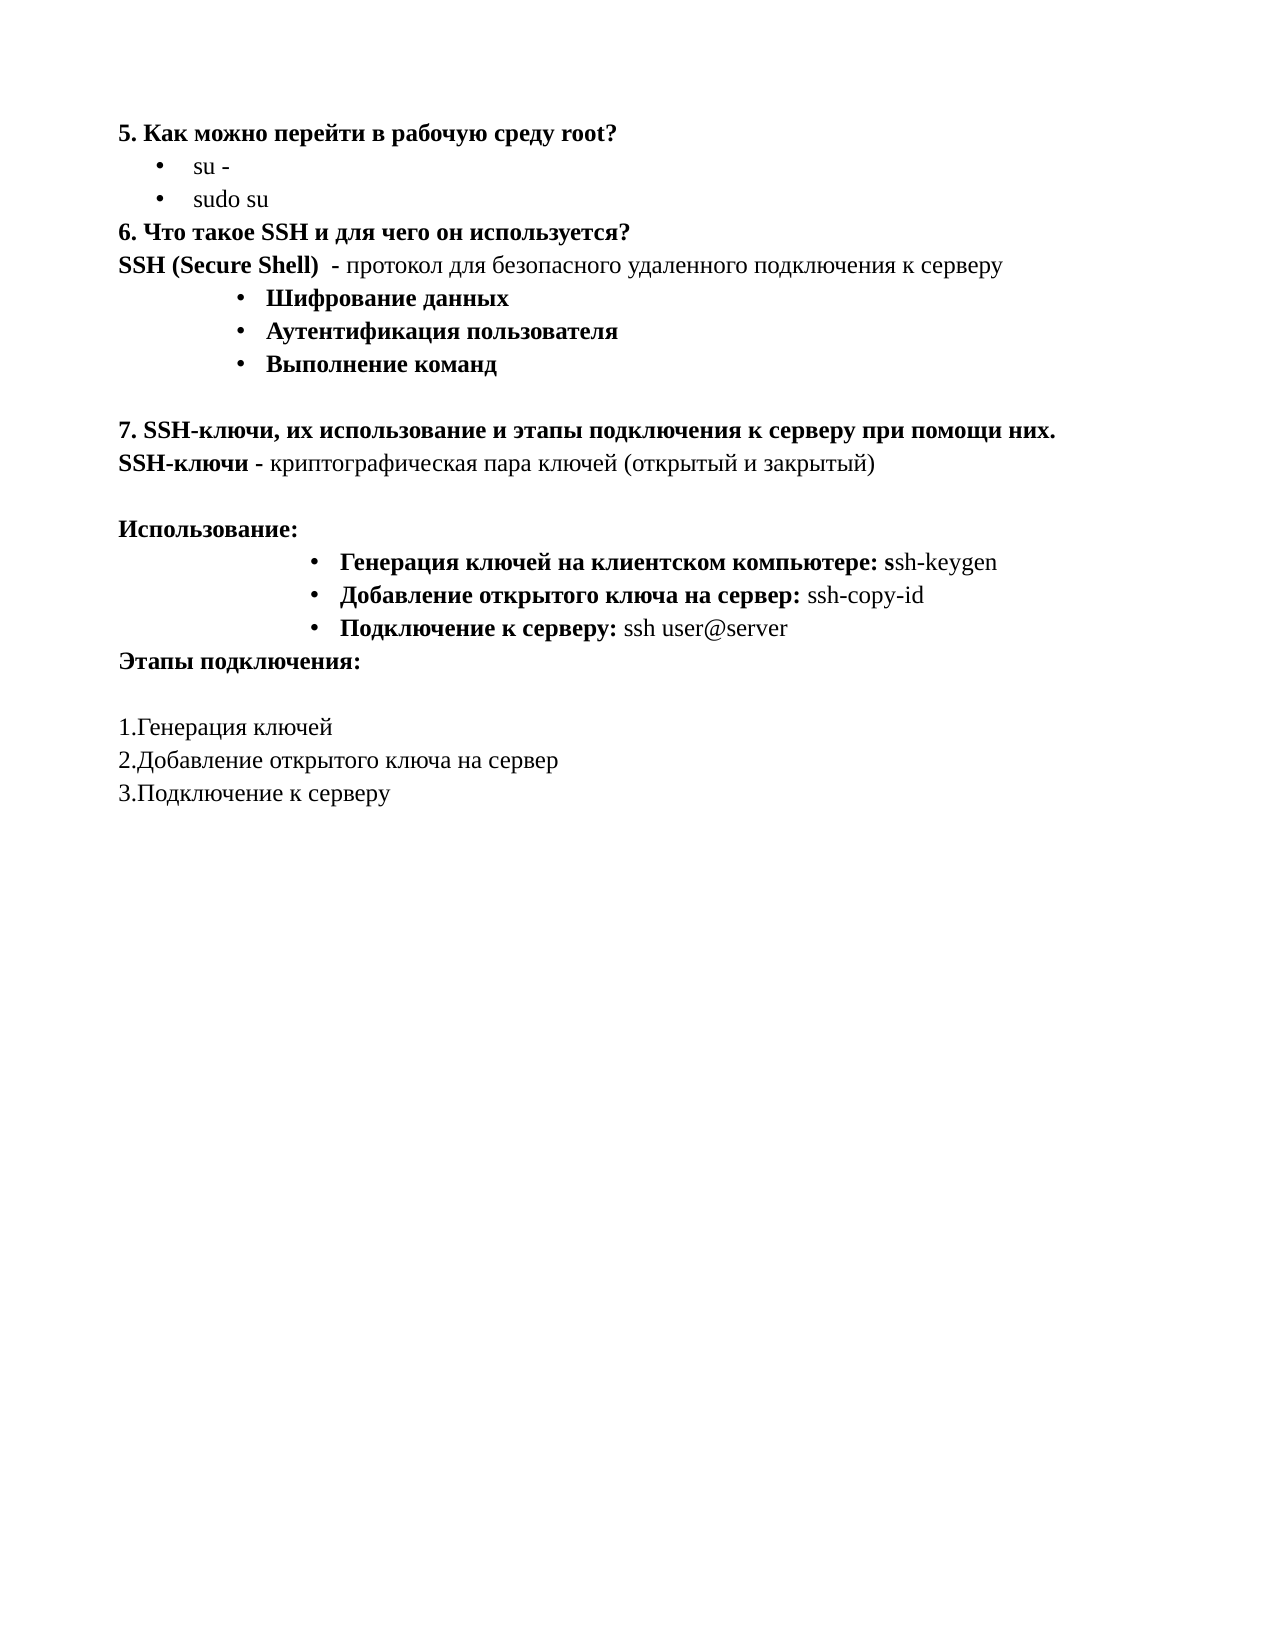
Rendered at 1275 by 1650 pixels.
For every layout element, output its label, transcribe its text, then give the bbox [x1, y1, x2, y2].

list Генерация ключей [118, 712, 1157, 741]
list Добавление открытого ключа на сервер: ssh-copy-id [310, 580, 1157, 609]
list su - [156, 151, 1157, 180]
list Подключение к серверу: ssh user@server [310, 613, 1157, 642]
list sudo su [156, 184, 1157, 213]
text 7. SSH-ключи, их использование и этапы подключения к серверу при помощи них. [118, 415, 1157, 444]
list SSH-ключи - криптографическая пара ключей (открытый и закрытый) [118, 448, 1157, 477]
text Этапы подключения: [118, 646, 1157, 675]
text 6. Что такое SSH и для чего он используется? [118, 217, 1157, 246]
list Добавление открытого ключа на сервер [118, 746, 1157, 774]
list SSH (Secure Shell) - протокол для безопасного удаленного подключения к серверу [118, 250, 1157, 279]
list Аутентификация пользователя [236, 316, 1157, 345]
list Генерация ключей на клиентском компьютере: ssh-keygen [310, 547, 1157, 576]
list Использование: [118, 514, 1157, 543]
text 5. Как можно перейти в рабочую среду root? [118, 118, 1157, 147]
list Выполнение команд [236, 349, 1157, 378]
list Подключение к серверу [118, 778, 1157, 807]
list Шифрование данных [236, 283, 1157, 312]
